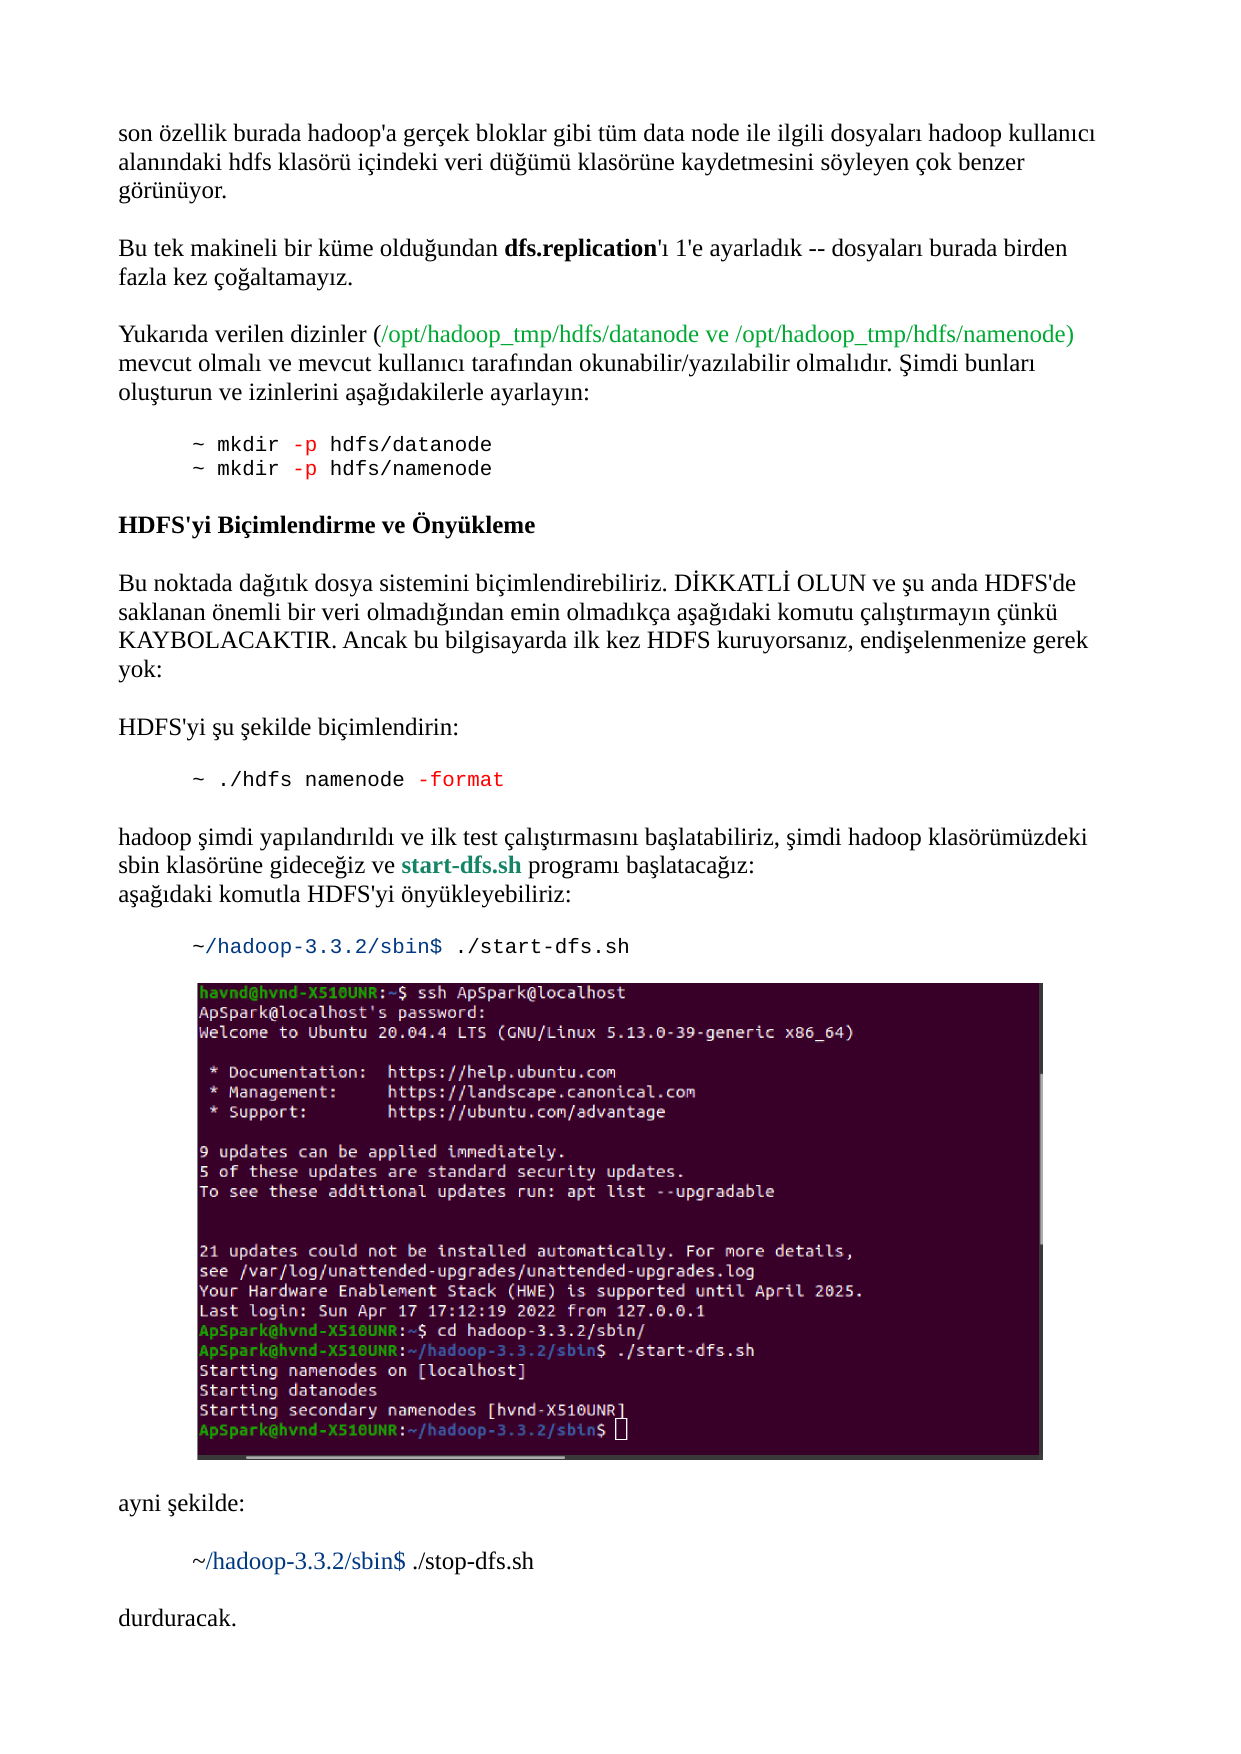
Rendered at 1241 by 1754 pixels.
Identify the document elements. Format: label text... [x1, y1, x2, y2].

text HDFS'yi Biçimlendirme ve Önyükleme [118, 510, 1122, 539]
text aşağıdaki komutla HDFS'yi önyükleyebiliriz: [118, 879, 1122, 908]
text ~/hadoop-3.3.2/sbin$ ./stop-dfs.sh [118, 1546, 1122, 1574]
text Yukarıda verilen dizinler (/opt/hadoop_tmp/hdfs/datanode ve /opt/hadoop_tmp/hdfs/namenode) mevcut olmalı ve mevcut kullanıcı tarafından okunabilir/yazılabilir olmalıdır. Şimdi bunları oluşturun ve izinlerini aşağıdakilerle ayarlayın: [118, 319, 1122, 406]
text ayni şekilde: [118, 1488, 1122, 1517]
picture [197, 983, 1043, 1460]
text HDFS'yi şu şekilde biçimlendirin: [118, 712, 1122, 740]
text durduracak. [118, 1603, 1122, 1632]
text ~/hadoop-3.3.2/sbin$ ./start-dfs.sh [118, 937, 1122, 960]
text ~ mkdir -p hdfs/namenode [118, 458, 1122, 482]
text Bu noktada dağıtık dosya sistemini biçimlendirebiliriz. DİKKATLİ OLUN ve şu anda HDFS'de saklanan önemli bir veri olmadığından emin olmadıkça aşağıdaki komutu çalıştırmayın çünkü KAYBOLACAKTIR. Ancak bu bilgisayarda ilk kez HDFS kuruyorsanız, endişelenmenize gerek yok: [118, 568, 1122, 683]
text ~ ./hdfs namenode -format [118, 769, 1122, 793]
text ~ mkdir -p hdfs/datanode [118, 434, 1122, 458]
text hadoop şimdi yapılandırıldı ve ilk test çalıştırmasını başlatabiliriz, şimdi hadoop klasörümüzdeki sbin klasörüne gideceğiz ve start-dfs.sh programı başlatacağız: [118, 822, 1122, 879]
text Bu tek makineli bir küme olduğundan dfs.replication'ı 1'e ayarladık -- dosyaları burada birden fazla kez çoğaltamayız. [118, 233, 1122, 291]
text son özellik burada hadoop'a gerçek bloklar gibi tüm data node ile ilgili dosyaları hadoop kullanıcı alanındaki hdfs klasörü içindeki veri düğümü klasörüne kaydetmesini söyleyen çok benzer görünüyor. [118, 118, 1122, 204]
